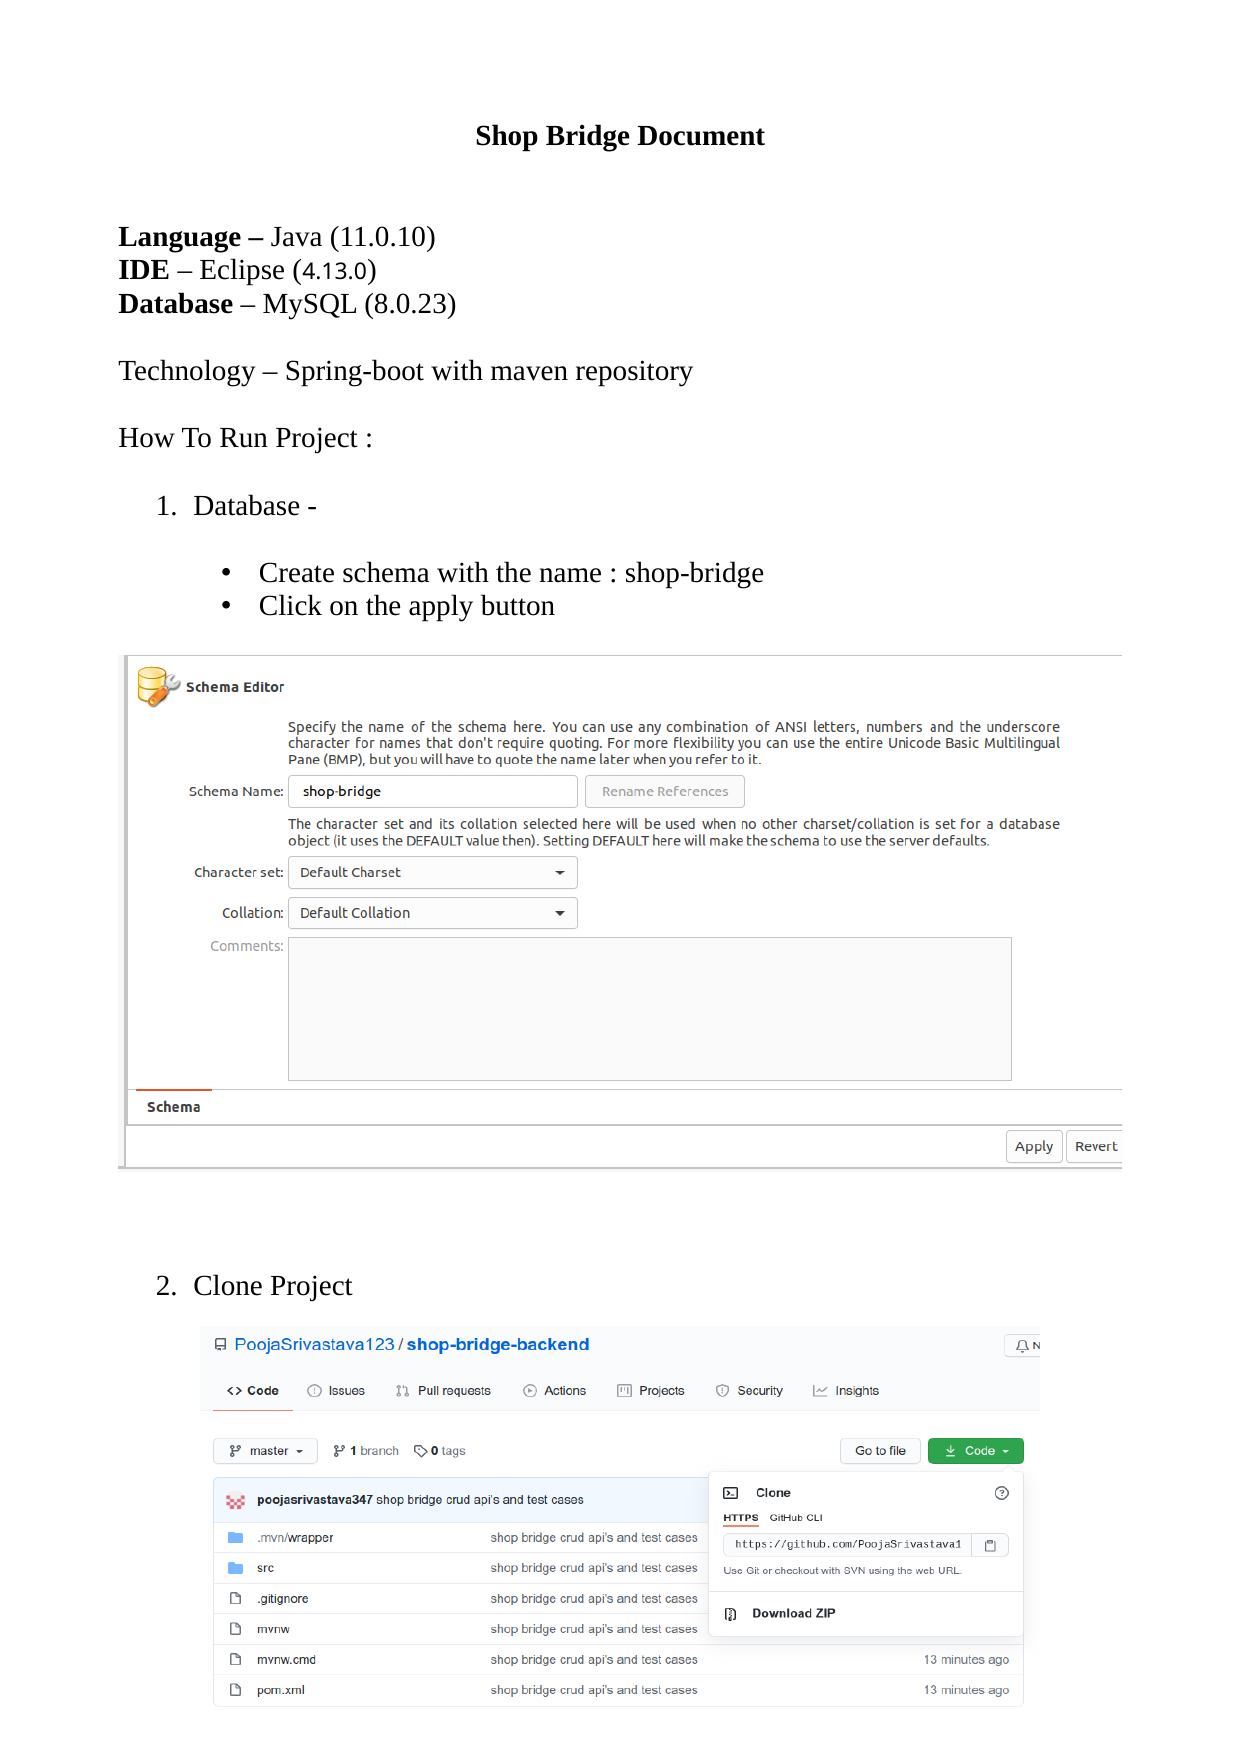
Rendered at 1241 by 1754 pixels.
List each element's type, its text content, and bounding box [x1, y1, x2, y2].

text Technology – Spring-boot with maven repository [118, 353, 1122, 387]
text How To Run Project : [118, 421, 1122, 454]
text IDE – Eclipse (4.13.0) [118, 252, 1122, 286]
list Click on the apply button [221, 588, 1122, 622]
text Shop Bridge Document [118, 118, 1122, 152]
text Database – MySQL (8.0.23) [118, 286, 1122, 320]
list Database - [156, 488, 1122, 521]
picture [200, 1326, 1040, 1754]
list Clone Project [156, 1268, 1122, 1301]
list Create schema with the name : shop-bridge [221, 555, 1122, 588]
picture [118, 655, 1123, 1172]
text Language – Java (11.0.10) [118, 219, 1122, 252]
